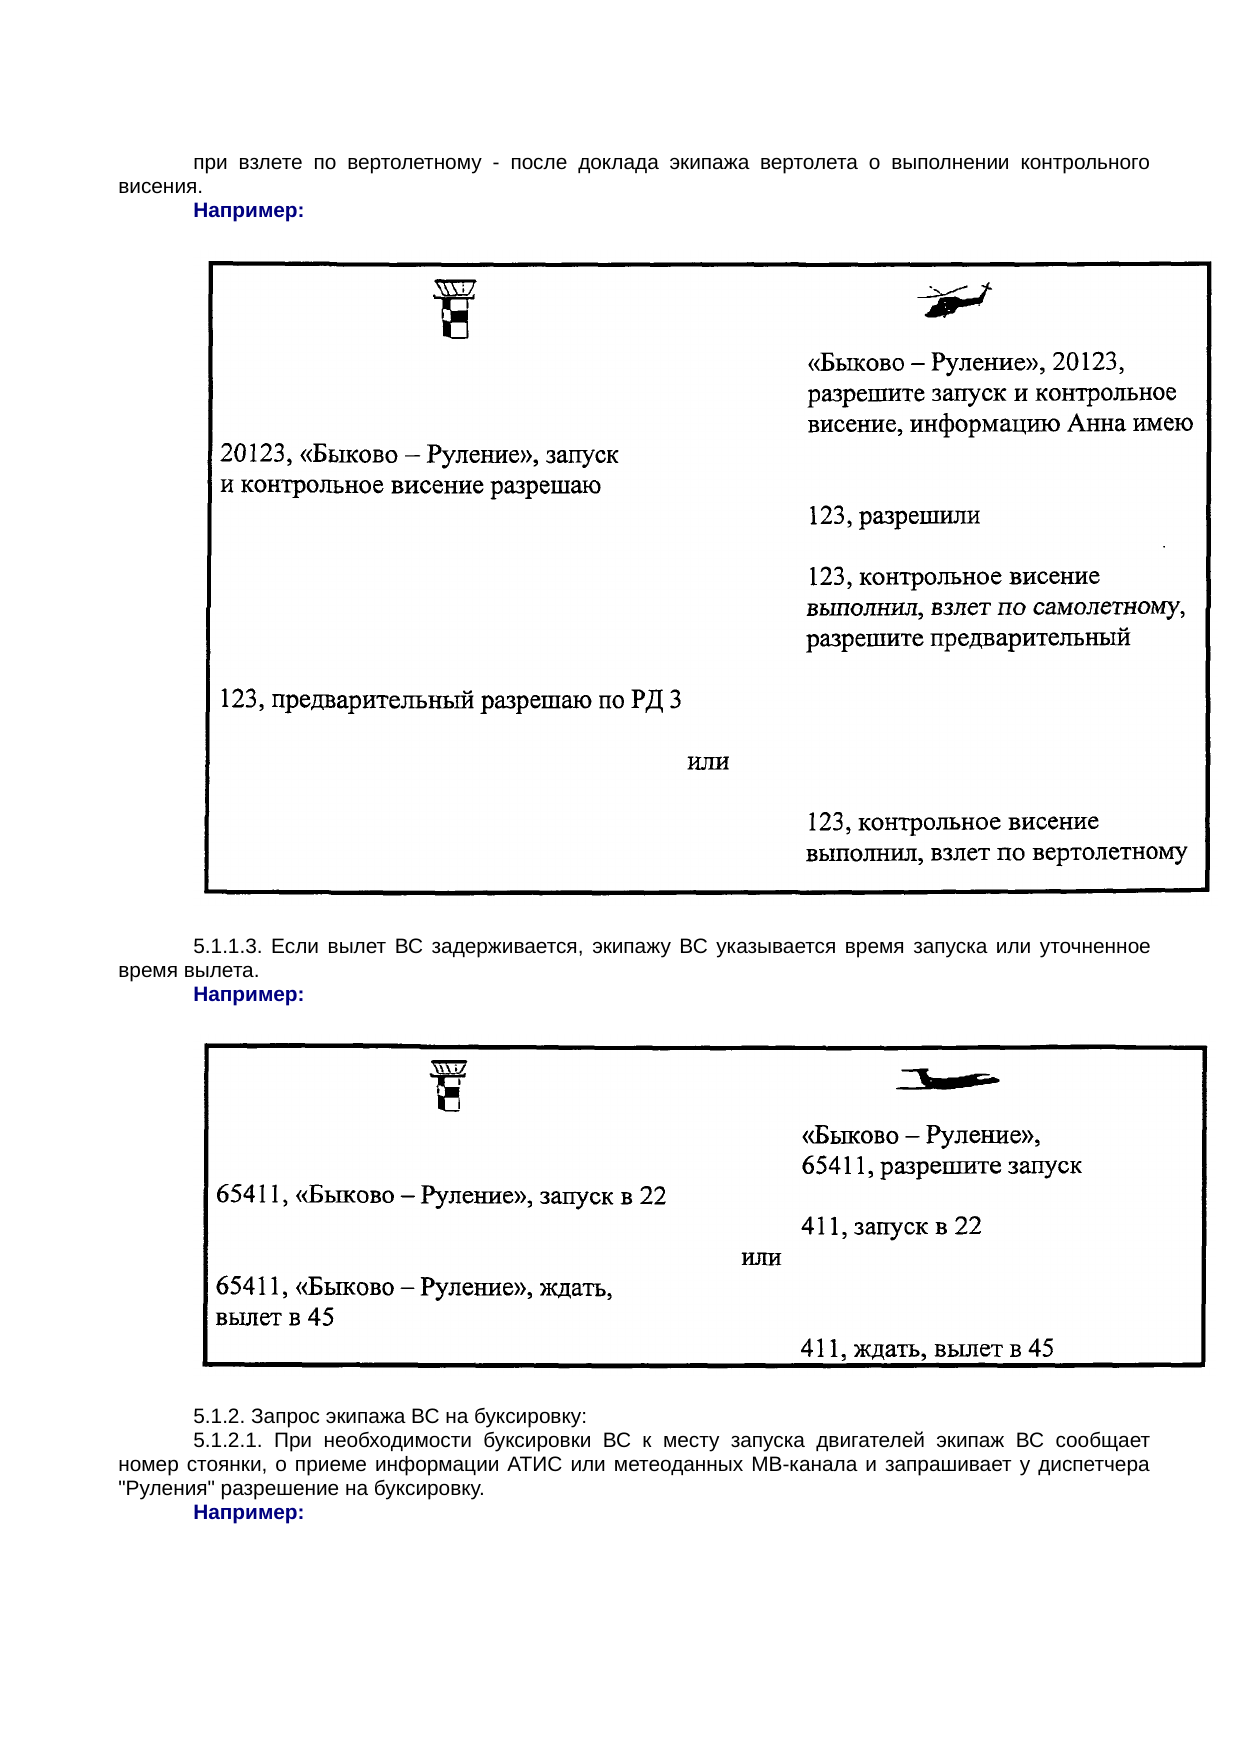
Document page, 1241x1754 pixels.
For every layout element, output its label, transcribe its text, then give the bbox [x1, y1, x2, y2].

text Например: [118, 198, 1152, 222]
text 5.1.2.1. При необходимости буксировки ВС к месту запуска двигателей экипаж ВС сообщает номер стоянки, о приеме информации АТИС или метеоданных МВ-канала и запрашивает у диспетчера "Руления" разрешение на буксировку. [118, 1428, 1152, 1500]
text Например: [118, 1500, 1152, 1524]
text 5.1.1.3. Если вылет ВС задерживается, экипажу ВС указывается время запуска или уточненное время вылета. [118, 934, 1152, 982]
text 5.1.2. Запрос экипажа ВС на буксировку: [118, 1404, 1152, 1428]
text при взлете по вертолетному - после доклада экипажа вертолета о выполнении контрольного висения. [118, 150, 1152, 198]
picture [193, 1034, 1217, 1376]
text Например: [118, 982, 1152, 1006]
picture [193, 250, 1219, 906]
